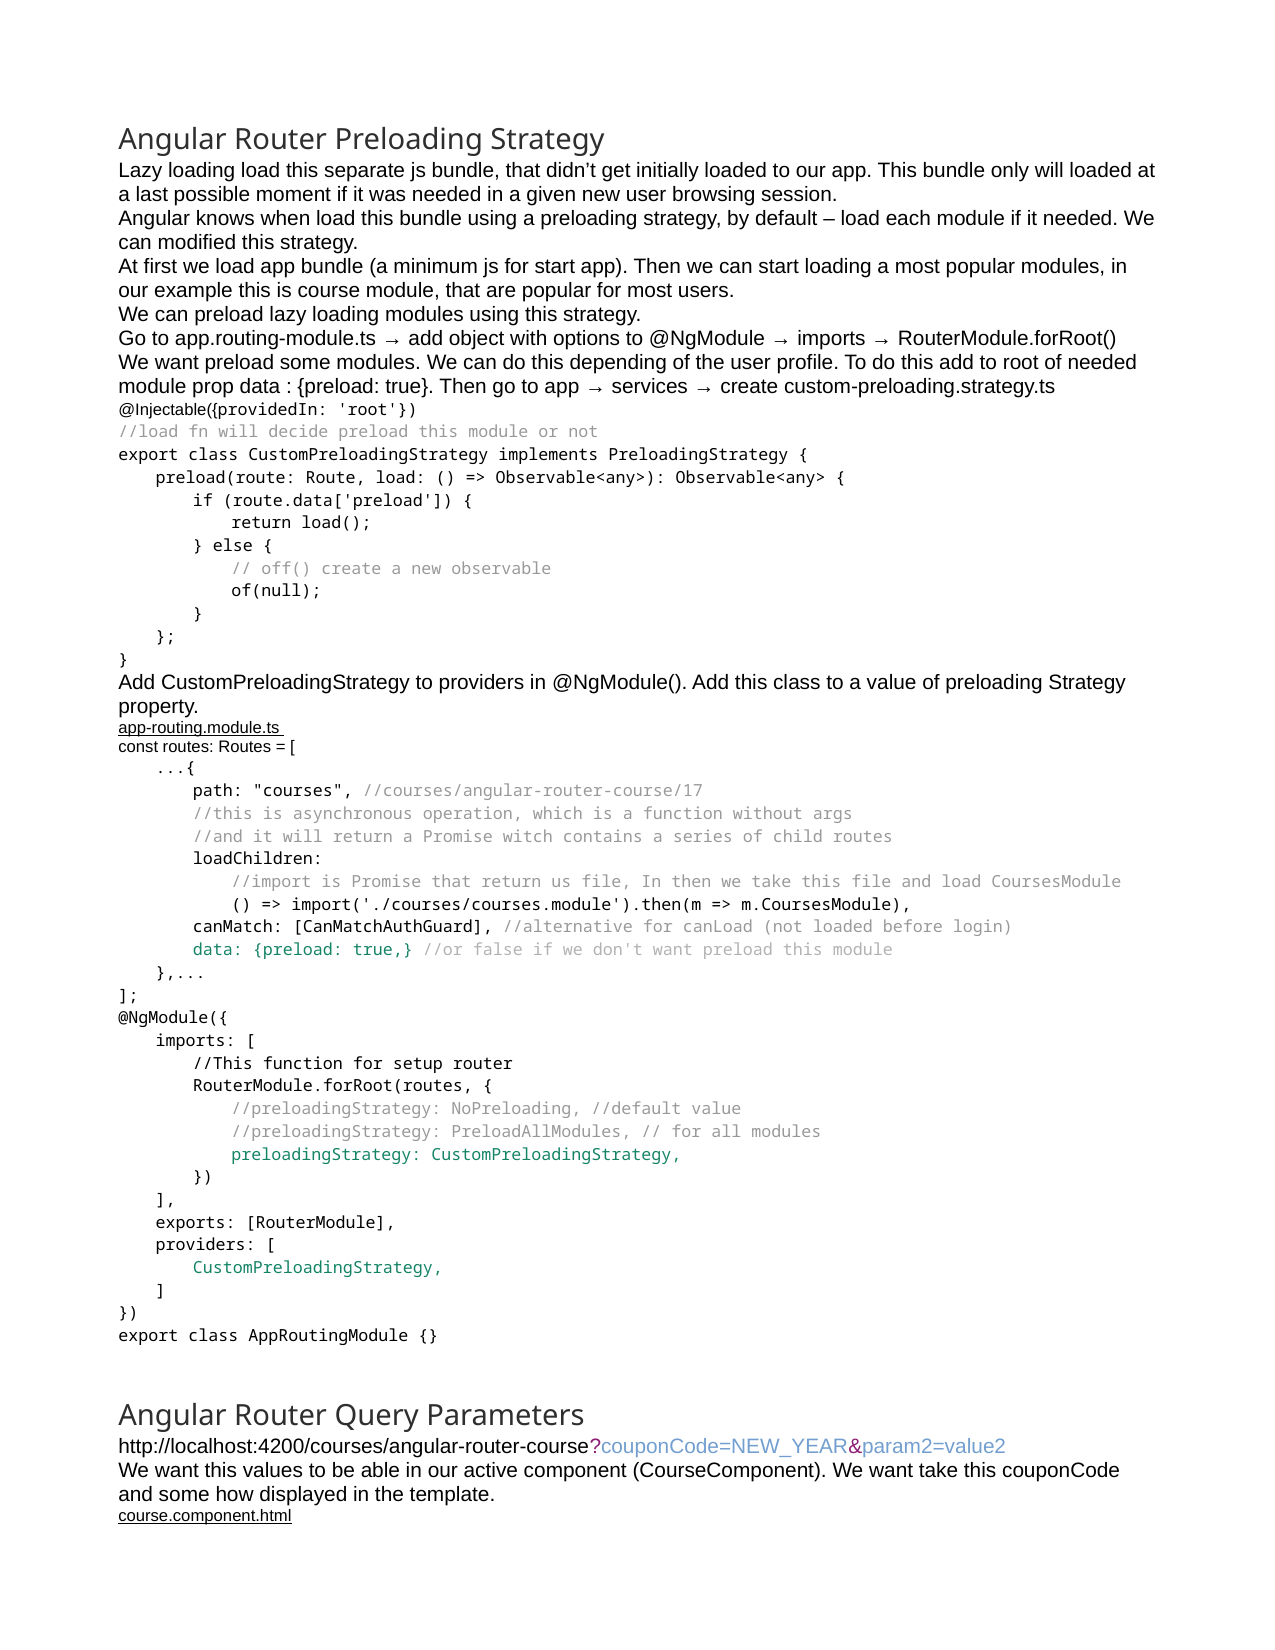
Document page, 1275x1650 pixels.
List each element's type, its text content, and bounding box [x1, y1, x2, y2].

text const routes: Routes = [ [118, 737, 1157, 756]
text Angular Router Query Parameters [118, 1394, 1157, 1434]
text }) [118, 1165, 1157, 1188]
text CustomPreloadingStrategy, [118, 1256, 1157, 1278]
text preload(route: Route, load: () => Observable<any>): Observable<any> { [118, 466, 1157, 488]
text //and it will return a Promise witch contains a series of child routes [118, 824, 1157, 847]
text Angular Router Preloading Strategy [118, 118, 1157, 158]
text ] [118, 1278, 1157, 1301]
text app-routing.module.ts [118, 718, 1157, 737]
text loadChildren: [118, 847, 1157, 870]
text //preloadingStrategy: NoPreloading, //default value [118, 1097, 1157, 1119]
text Lazy loading load this separate js bundle, that didn’t get initially loaded to our app. This bundle only will loaded at a last possible moment if it was needed in a given new user browsing session. [118, 158, 1157, 206]
text //This function for setup router [118, 1051, 1157, 1074]
text //load fn will decide preload this module or not [118, 420, 1157, 443]
text providers: [ [118, 1233, 1157, 1256]
text //this is asynchronous operation, which is a function without args [118, 802, 1157, 824]
text Go to app.routing-module.ts → add object with options to @NgModule → imports → RouterModule.forRoot() [118, 326, 1157, 349]
text RouterModule.forRoot(routes, { [118, 1074, 1157, 1097]
text @NgModule({ [118, 1006, 1157, 1029]
text // off() create a new observable [118, 556, 1157, 579]
text We want this values to be able in our active component (CourseComponent). We want take this couponCode and some how displayed in the template. [118, 1458, 1157, 1506]
text ...{ [118, 756, 1157, 779]
text @Injectable({providedIn: 'root'}) [118, 397, 1157, 420]
text canMatch: [CanMatchAuthGuard], //alternative for canLoad (not loaded before login) [118, 915, 1157, 938]
text if (route.data['preload']) { [118, 488, 1157, 511]
text } [118, 602, 1157, 624]
text course.component.html [118, 1506, 1157, 1525]
text imports: [ [118, 1029, 1157, 1051]
text path: "courses", //courses/angular-router-course/17 [118, 779, 1157, 802]
text //preloadingStrategy: PreloadAllModules, // for all modules [118, 1119, 1157, 1142]
text exports: [RouterModule], [118, 1210, 1157, 1233]
text We can preload lazy loading modules using this strategy. [118, 302, 1157, 326]
text data: {preload: true,} //or false if we don't want preload this module [118, 938, 1157, 961]
text preloadingStrategy: CustomPreloadingStrategy, [118, 1142, 1157, 1165]
text export class AppRoutingModule {} [118, 1324, 1157, 1347]
text }) [118, 1301, 1157, 1324]
text ], [118, 1188, 1157, 1210]
text () => import('./courses/courses.module').then(m => m.CoursesModule), [118, 892, 1157, 915]
text We want preload some modules. We can do this depending of the user profile. To do this add to root of needed module prop data : {preload: true}. Then go to app → services → create custom-preloading.strategy.ts [118, 349, 1157, 397]
text export class CustomPreloadingStrategy implements PreloadingStrategy { [118, 443, 1157, 466]
text Angular knows when load this bundle using a preloading strategy, by default – load each module if it needed. We can modified this strategy. [118, 206, 1157, 254]
text //import is Promise that return us file, In then we take this file and load CoursesModule [118, 870, 1157, 892]
text At first we load app bundle (a minimum js for start app). Then we can start loading a most popular modules, in our example this is course module, that are popular for most users. [118, 254, 1157, 302]
text of(null); [118, 579, 1157, 602]
text ]; [118, 983, 1157, 1006]
text } else { [118, 534, 1157, 556]
text } [118, 647, 1157, 670]
text },... [118, 961, 1157, 983]
text Add CustomPreloadingStrategy to providers in @NgModule(). Add this class to a value of preloading Strategy property. [118, 670, 1157, 718]
text }; [118, 624, 1157, 647]
text http://localhost:4200/courses/angular-router-course?couponCode=NEW_YEAR&param2=value2 [118, 1434, 1157, 1458]
text return load(); [118, 511, 1157, 534]
